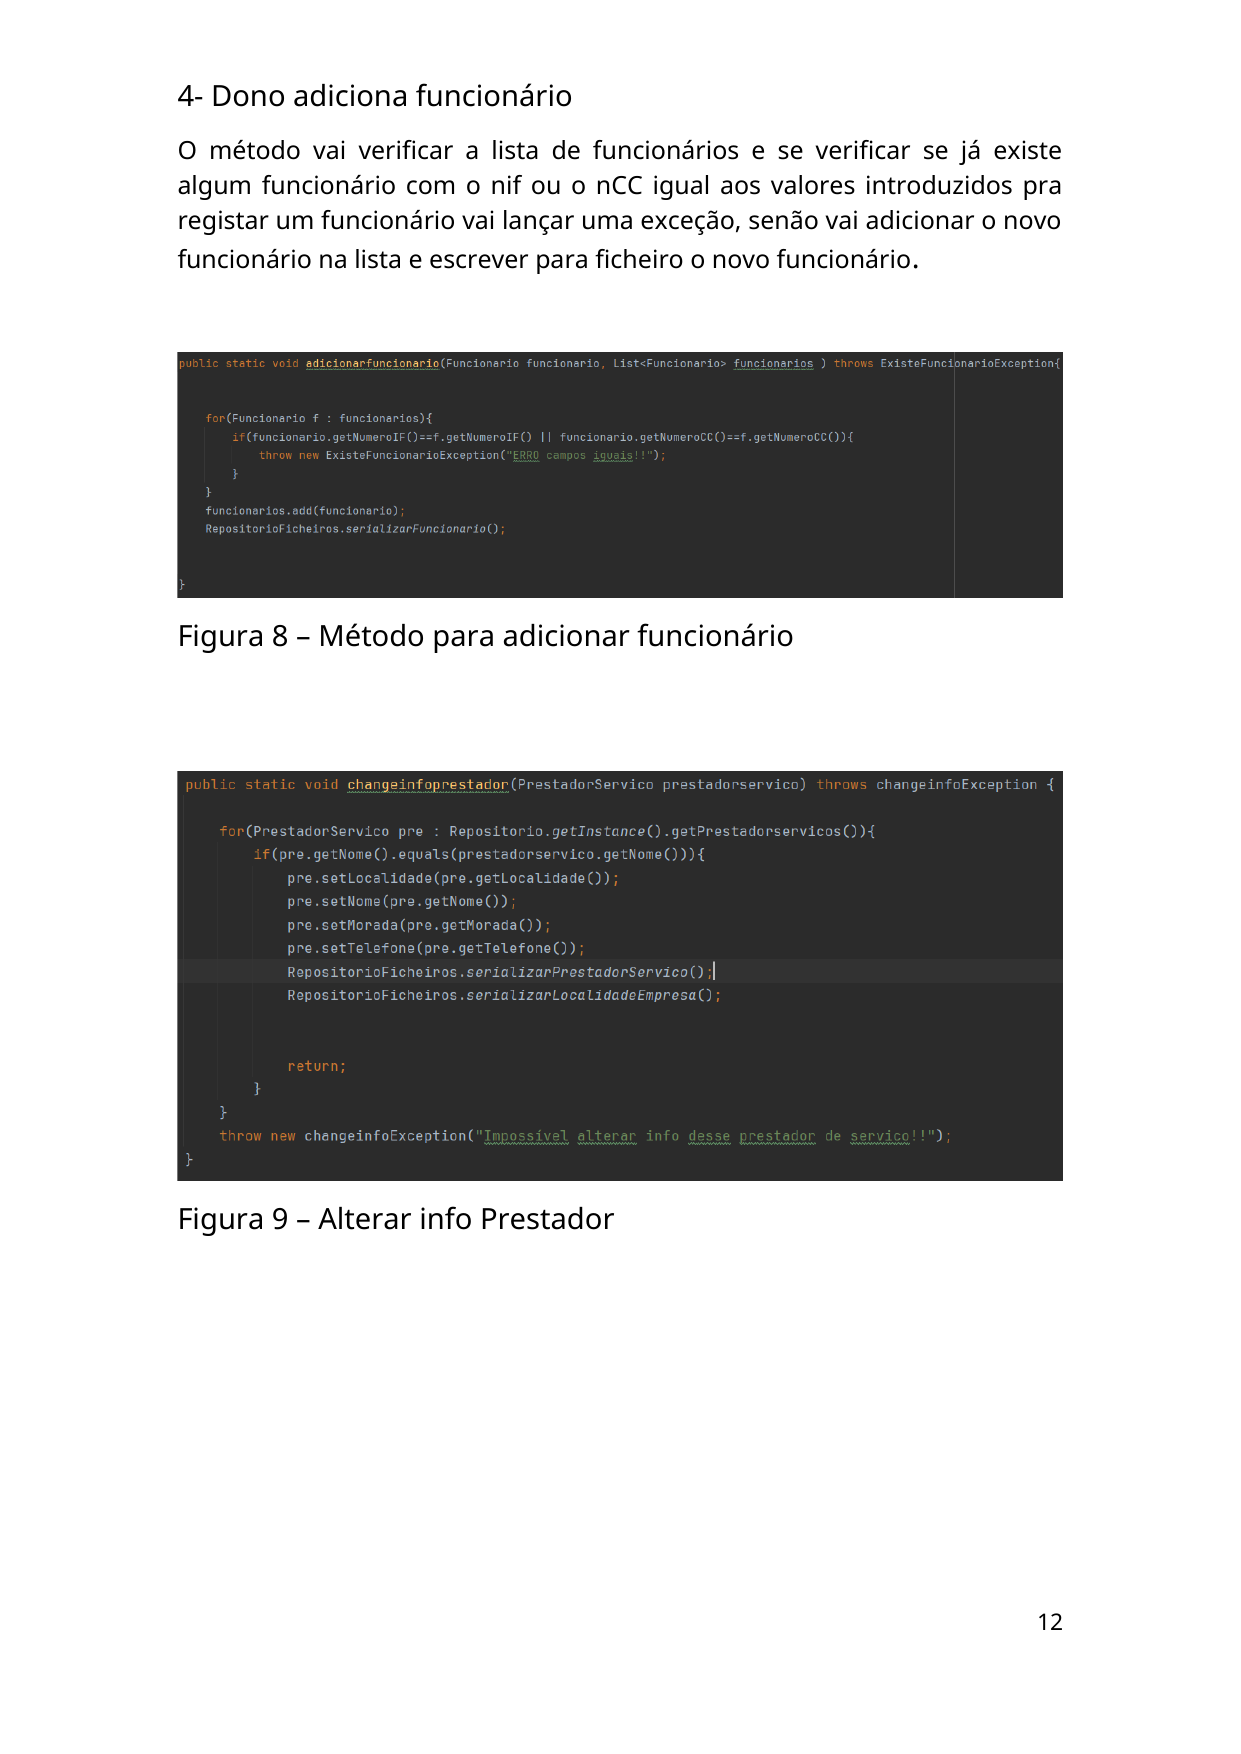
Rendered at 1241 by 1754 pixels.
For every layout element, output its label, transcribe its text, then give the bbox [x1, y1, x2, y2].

text O método vai verificar a lista de funcionários e se verificar se já existe algum funcionário com o nif ou o nCC igual aos valores introduzidos pra registar um funcionário vai lançar uma exceção, senão vai adicionar o novo funcionário na lista e escrever para ficheiro o novo funcionário. [177, 132, 1063, 277]
text Figura 8 – Método para adicionar funcionário [177, 615, 1063, 655]
text 4- Dono adiciona funcionário [177, 75, 1063, 115]
text Figura 9 – Alterar info Prestador [177, 1198, 1063, 1238]
